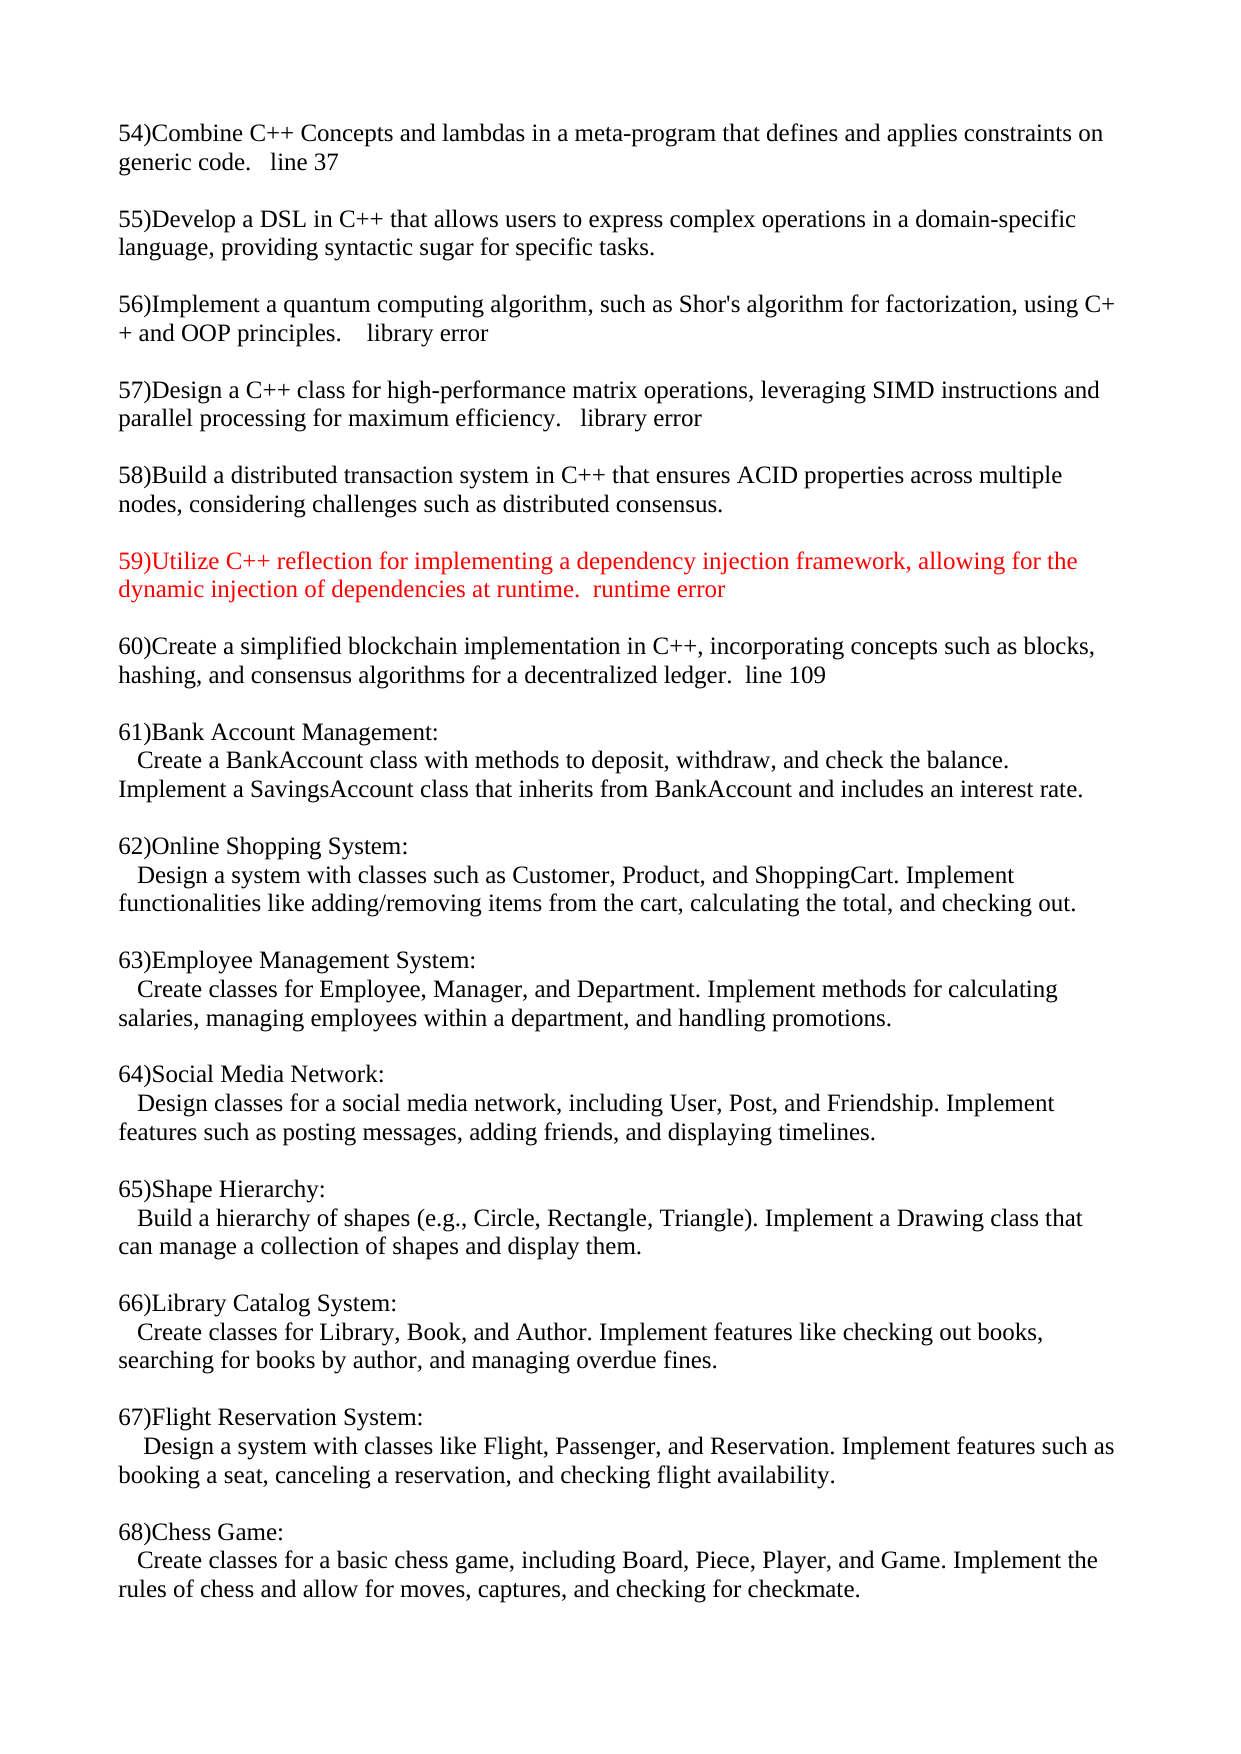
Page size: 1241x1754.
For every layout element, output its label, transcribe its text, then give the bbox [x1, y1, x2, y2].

text 61)Bank Account Management: [118, 717, 1122, 746]
text 68)Chess Game: [118, 1517, 1122, 1545]
text 54)Combine C++ Concepts and lambdas in a meta-program that defines and applies constraints on generic code. line 37 [118, 118, 1122, 176]
text 57)Design a C++ class for high-performance matrix operations, leveraging SIMD instructions and parallel processing for maximum efficiency. library error [118, 375, 1122, 432]
text Design a system with classes like Flight, Passenger, and Reservation. Implement features such as booking a seat, canceling a reservation, and checking flight availability. [118, 1431, 1122, 1489]
text 59)Utilize C++ reflection for implementing a dependency injection framework, allowing for the dynamic injection of dependencies at runtime. runtime error [118, 546, 1122, 603]
text 63)Employee Management System: [118, 945, 1122, 974]
text 65)Shape Hierarchy: [118, 1174, 1122, 1203]
text 60)Create a simplified blockchain implementation in C++, incorporating concepts such as blocks, hashing, and consensus algorithms for a decentralized ledger. line 109 [118, 631, 1122, 689]
text Design classes for a social media network, including User, Post, and Friendship. Implement features such as posting messages, adding friends, and displaying timelines. [118, 1088, 1122, 1146]
text 62)Online Shopping System: [118, 831, 1122, 860]
text 64)Social Media Network: [118, 1059, 1122, 1088]
text 58)Build a distributed transaction system in C++ that ensures ACID properties across multiple nodes, considering challenges such as distributed consensus. [118, 460, 1122, 518]
text 66)Library Catalog System: [118, 1288, 1122, 1317]
text Create classes for a basic chess game, including Board, Piece, Player, and Game. Implement the rules of chess and allow for moves, captures, and checking for checkmate. [118, 1545, 1122, 1603]
text Create classes for Library, Book, and Author. Implement features like checking out books, searching for books by author, and managing overdue fines. [118, 1317, 1122, 1374]
text 67)Flight Reservation System: [118, 1402, 1122, 1431]
text 56)Implement a quantum computing algorithm, such as Shor's algorithm for factorization, using C++ and OOP principles. library error [118, 289, 1122, 347]
text Design a system with classes such as Customer, Product, and ShoppingCart. Implement functionalities like adding/removing items from the cart, calculating the total, and checking out. [118, 860, 1122, 917]
text Build a hierarchy of shapes (e.g., Circle, Rectangle, Triangle). Implement a Drawing class that can manage a collection of shapes and display them. [118, 1203, 1122, 1260]
text 55)Develop a DSL in C++ that allows users to express complex operations in a domain-specific language, providing syntactic sugar for specific tasks. [118, 204, 1122, 261]
text Create classes for Employee, Manager, and Department. Implement methods for calculating salaries, managing employees within a department, and handling promotions. [118, 974, 1122, 1032]
text Create a BankAccount class with methods to deposit, withdraw, and check the balance. Implement a SavingsAccount class that inherits from BankAccount and includes an interest rate. [118, 746, 1122, 803]
